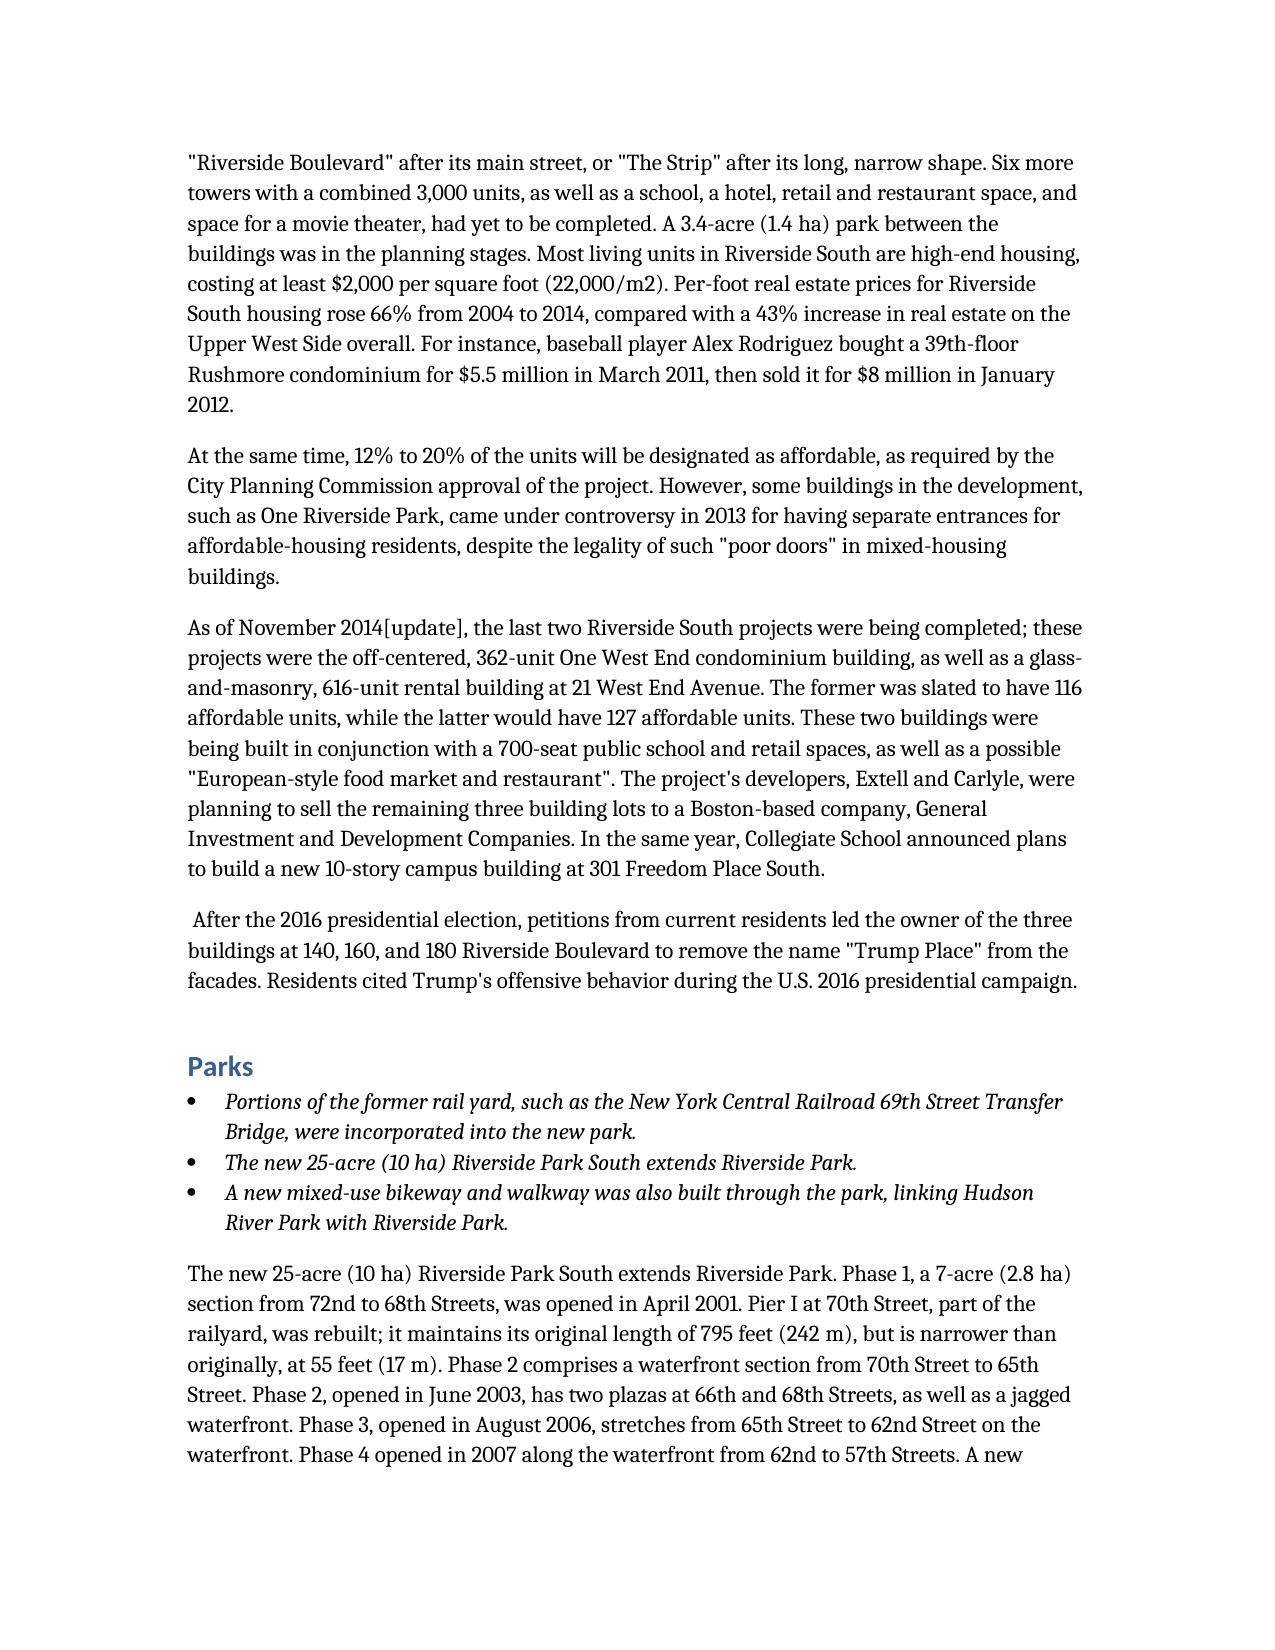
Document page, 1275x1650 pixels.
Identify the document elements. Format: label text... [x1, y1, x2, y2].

text As of November 2014[update], the last two Riverside South projects were being completed; these projects were the off-centered, 362-unit One West End condominium building, as well as a glass-and-masonry, 616-unit rental building at 21 West End Avenue. The former was slated to have 116 affordable units, while the latter would have 127 affordable units. These two buildings were being built in conjunction with a 700-seat public school and retail spaces, as well as a possible "European-style food market and restaurant". The project's developers, Extell and Carlyle, were planning to sell the remaining three building lots to a Boston-based company, General Investment and Development Companies. In the same year, Collegiate School announced plans to build a new 10-story campus building at 301 Freedom Place South. [187, 614, 1087, 883]
list A new mixed-use bikeway and walkway was also built through the park, linking Hudson River Park with Riverside Park. [187, 1179, 1087, 1236]
text The new 25-acre (10 ha) Riverside Park South extends Riverside Park. Phase 1, a 7-acre (2.8 ha) section from 72nd to 68th Streets, was opened in April 2001. Pier I at 70th Street, part of the railyard, was rebuilt; it maintains its original length of 795 feet (242 m), but is narrower than originally, at 55 feet (17 m). Phase 2 comprises a waterfront section from 70th Street to 65th Street. Phase 2, opened in June 2003, has two plazas at 66th and 68th Streets, as well as a jagged waterfront. Phase 3, opened in August 2006, stretches from 65th Street to 62nd Street on the waterfront. Phase 4 opened in 2007 along the waterfront from 62nd to 57th Streets. A new [187, 1261, 1087, 1468]
list The new 25-acre (10 ha) Riverside Park South extends Riverside Park. [187, 1149, 1087, 1176]
text "Riverside Boulevard" after its main street, or "The Strip" after its long, narrow shape. Six more towers with a combined 3,000 units, as well as a school, a hotel, retail and restaurant space, and space for a movie theater, had yet to be completed. A 3.4-acre (1.4 ha) park between the buildings was in the planning stages. Most living units in Riverside South are high-end housing, costing at least $2,000 per square foot (22,000/m2). Per-foot real estate prices for Riverside South housing rose 66% from 2004 to 2014, compared with a 43% increase in real estate on the Upper West Side overall. For instance, baseball player Alex Rodriguez bought a 39th-floor Rushmore condominium for $5.5 million in March 2011, then sold it for $8 million in January 2012. [187, 150, 1087, 418]
subtitle Parks [187, 1048, 1087, 1083]
text After the 2016 presidential election, petitions from current residents led the owner of the three buildings at 140, 160, and 180 Riverside Boulevard to remove the name "Trump Place" from the facades. Residents cited Trump's offensive behavior during the U.S. 2016 presidential campaign. [187, 907, 1087, 994]
list Portions of the former rail yard, such as the New York Central Railroad 69th Street Transfer Bridge, were incorporated into the new park. [187, 1089, 1087, 1145]
text At the same time, 12% to 20% of the units will be designated as affordable, as required by the City Planning Commission approval of the project. However, some buildings in the development, such as One Riverside Park, came under controversy in 2013 for having separate entrances for affordable-housing residents, despite the legality of such "poor doors" in mixed-housing buildings. [187, 443, 1087, 590]
